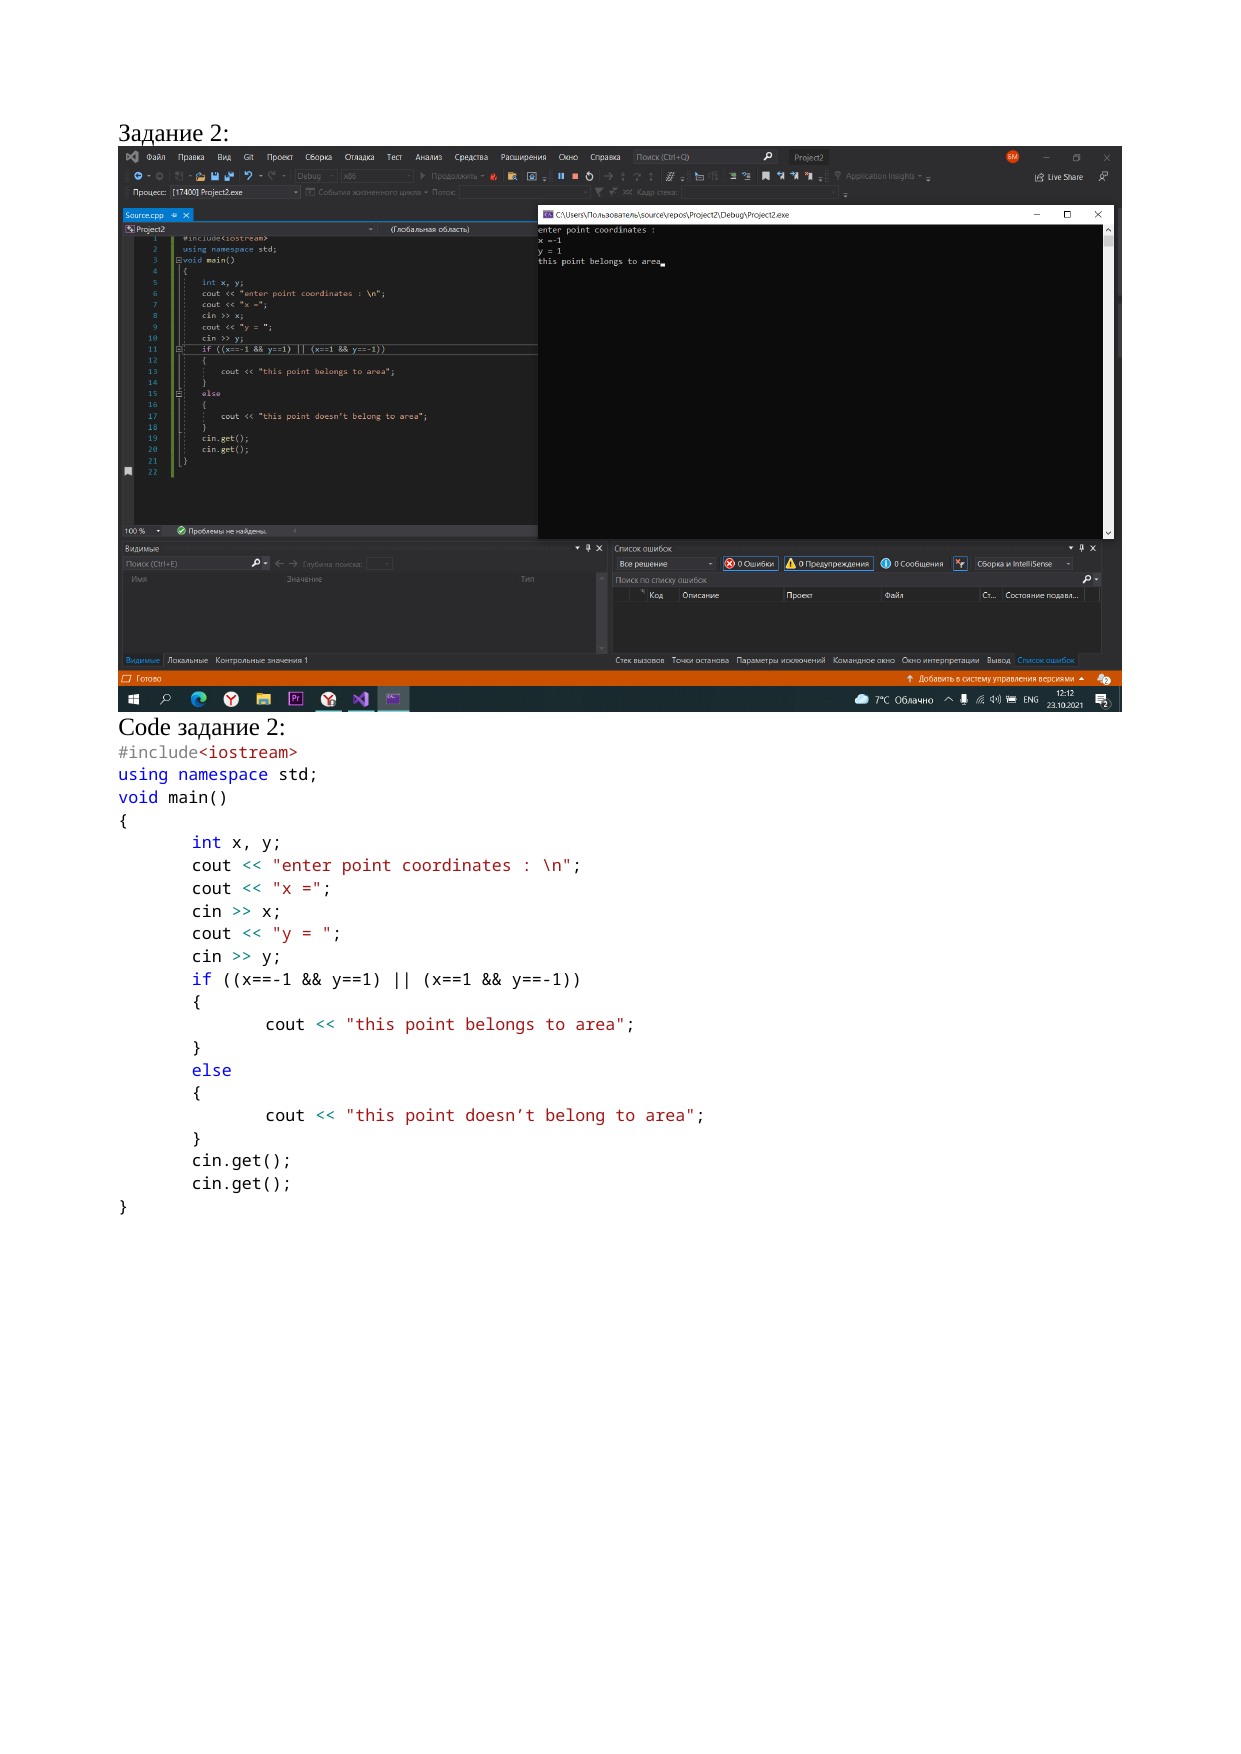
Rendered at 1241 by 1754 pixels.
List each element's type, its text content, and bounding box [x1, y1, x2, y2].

text { [118, 1081, 1122, 1104]
text cout << "this point belongs to area"; [118, 1013, 1122, 1036]
text cout << "this point doesn’t belong to area"; [118, 1104, 1122, 1126]
text } [118, 1036, 1122, 1058]
text cin.get(); [118, 1149, 1122, 1172]
text if ((x==-1 && y==1) || (x==1 && y==-1)) [118, 967, 1122, 990]
text int x, y; [118, 831, 1122, 854]
text cin.get(); [118, 1172, 1122, 1194]
text Code задание 2: [118, 712, 1122, 740]
text cout << "enter point coordinates : \n"; [118, 854, 1122, 877]
text using namespace std; [118, 763, 1122, 786]
text else [118, 1058, 1122, 1081]
text cout << "x ="; [118, 877, 1122, 899]
text { [118, 808, 1122, 831]
text { [118, 990, 1122, 1013]
text cin >> y; [118, 945, 1122, 967]
text cout << "y = "; [118, 922, 1122, 945]
text } [118, 1126, 1122, 1149]
text cin >> x; [118, 899, 1122, 922]
text Задание 2: [118, 118, 1122, 146]
text } [118, 1194, 1122, 1217]
text void main() [118, 786, 1122, 808]
text #include<iostream> [118, 740, 1122, 763]
